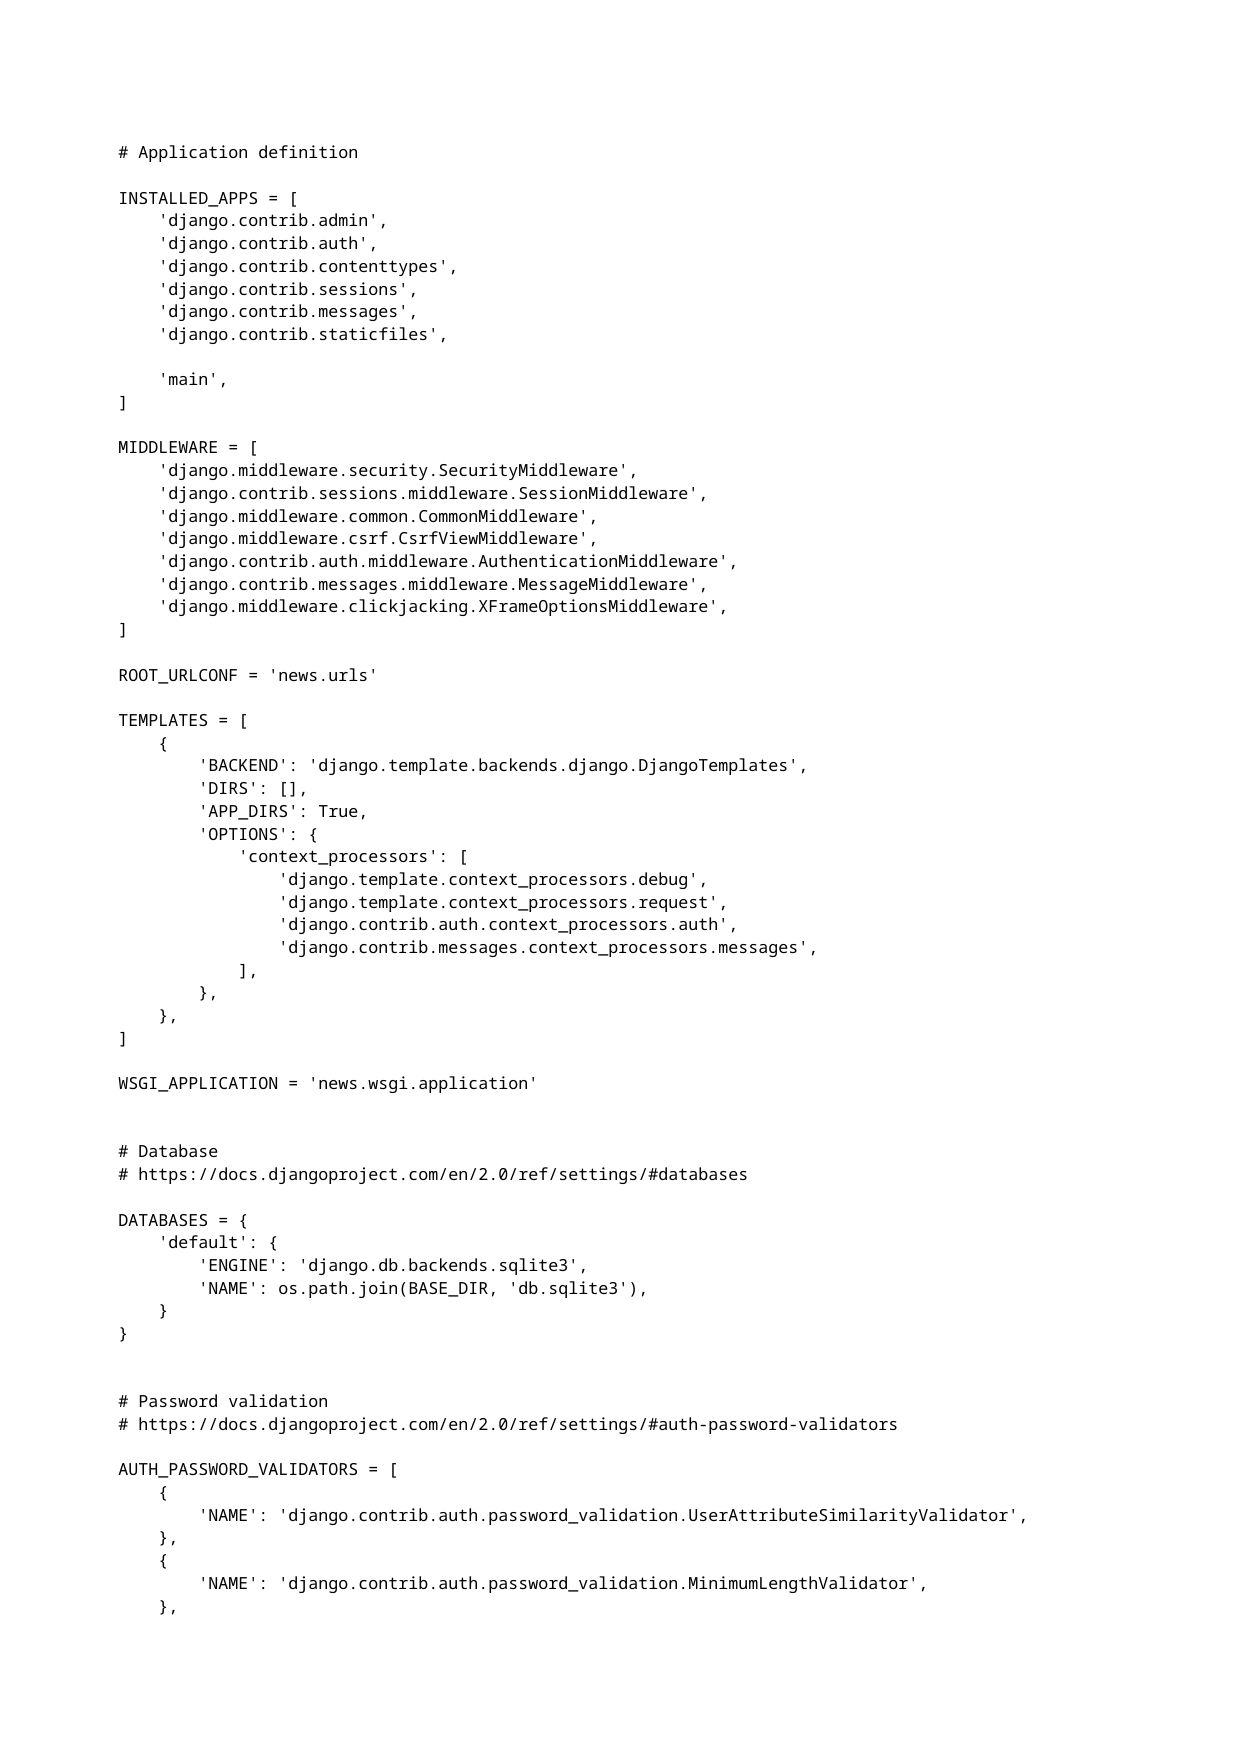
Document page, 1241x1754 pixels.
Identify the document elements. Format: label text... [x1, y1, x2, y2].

text MIDDLEWARE = [ [118, 436, 1122, 459]
text 'django.template.context_processors.debug', [118, 867, 1122, 890]
text 'django.middleware.security.SecurityMiddleware', [118, 459, 1122, 481]
text 'django.contrib.auth.middleware.AuthenticationMiddleware', [118, 549, 1122, 572]
text 'django.contrib.messages.middleware.MessageMiddleware', [118, 572, 1122, 595]
text 'django.middleware.csrf.CsrfViewMiddleware', [118, 527, 1122, 549]
text } [118, 1299, 1122, 1322]
text 'ENGINE': 'django.db.backends.sqlite3', [118, 1253, 1122, 1276]
text 'DIRS': [], [118, 777, 1122, 799]
text 'django.contrib.auth', [118, 232, 1122, 254]
text 'django.contrib.sessions.middleware.SessionMiddleware', [118, 481, 1122, 504]
text TEMPLATES = [ [118, 708, 1122, 731]
text 'django.contrib.auth.context_processors.auth', [118, 913, 1122, 936]
text AUTH_PASSWORD_VALIDATORS = [ [118, 1458, 1122, 1481]
text 'django.contrib.staticfiles', [118, 322, 1122, 345]
text 'context_processors': [ [118, 845, 1122, 867]
text }, [118, 981, 1122, 1004]
text }, [118, 1526, 1122, 1549]
text ], [118, 958, 1122, 981]
text 'django.contrib.admin', [118, 209, 1122, 232]
text 'django.contrib.contenttypes', [118, 254, 1122, 277]
text { [118, 731, 1122, 754]
text 'APP_DIRS': True, [118, 799, 1122, 822]
text ] [118, 1026, 1122, 1049]
text }, [118, 1594, 1122, 1617]
text # Database [118, 1140, 1122, 1163]
text 'main', [118, 368, 1122, 391]
text ROOT_URLCONF = 'news.urls' [118, 663, 1122, 686]
text 'django.contrib.sessions', [118, 277, 1122, 300]
text WSGI_APPLICATION = 'news.wsgi.application' [118, 1072, 1122, 1094]
text DATABASES = { [118, 1208, 1122, 1231]
text 'NAME': os.path.join(BASE_DIR, 'db.sqlite3'), [118, 1276, 1122, 1299]
text { [118, 1481, 1122, 1503]
text # https://docs.djangoproject.com/en/2.0/ref/settings/#databases [118, 1163, 1122, 1185]
text 'NAME': 'django.contrib.auth.password_validation.UserAttributeSimilarityValidator', [118, 1503, 1122, 1526]
text ] [118, 391, 1122, 413]
text 'django.middleware.common.CommonMiddleware', [118, 504, 1122, 527]
text 'NAME': 'django.contrib.auth.password_validation.MinimumLengthValidator', [118, 1571, 1122, 1594]
text { [118, 1549, 1122, 1571]
text 'default': { [118, 1231, 1122, 1253]
text }, [118, 1004, 1122, 1026]
text 'django.template.context_processors.request', [118, 890, 1122, 913]
text 'django.contrib.messages', [118, 300, 1122, 322]
text INSTALLED_APPS = [ [118, 186, 1122, 209]
text 'django.contrib.messages.context_processors.messages', [118, 936, 1122, 958]
text } [118, 1322, 1122, 1344]
text 'BACKEND': 'django.template.backends.django.DjangoTemplates', [118, 754, 1122, 777]
text 'OPTIONS': { [118, 822, 1122, 845]
text # Password validation [118, 1390, 1122, 1412]
text # Application definition [118, 141, 1122, 163]
text 'django.middleware.clickjacking.XFrameOptionsMiddleware', [118, 595, 1122, 618]
text ] [118, 618, 1122, 640]
text # https://docs.djangoproject.com/en/2.0/ref/settings/#auth-password-validators [118, 1412, 1122, 1435]
